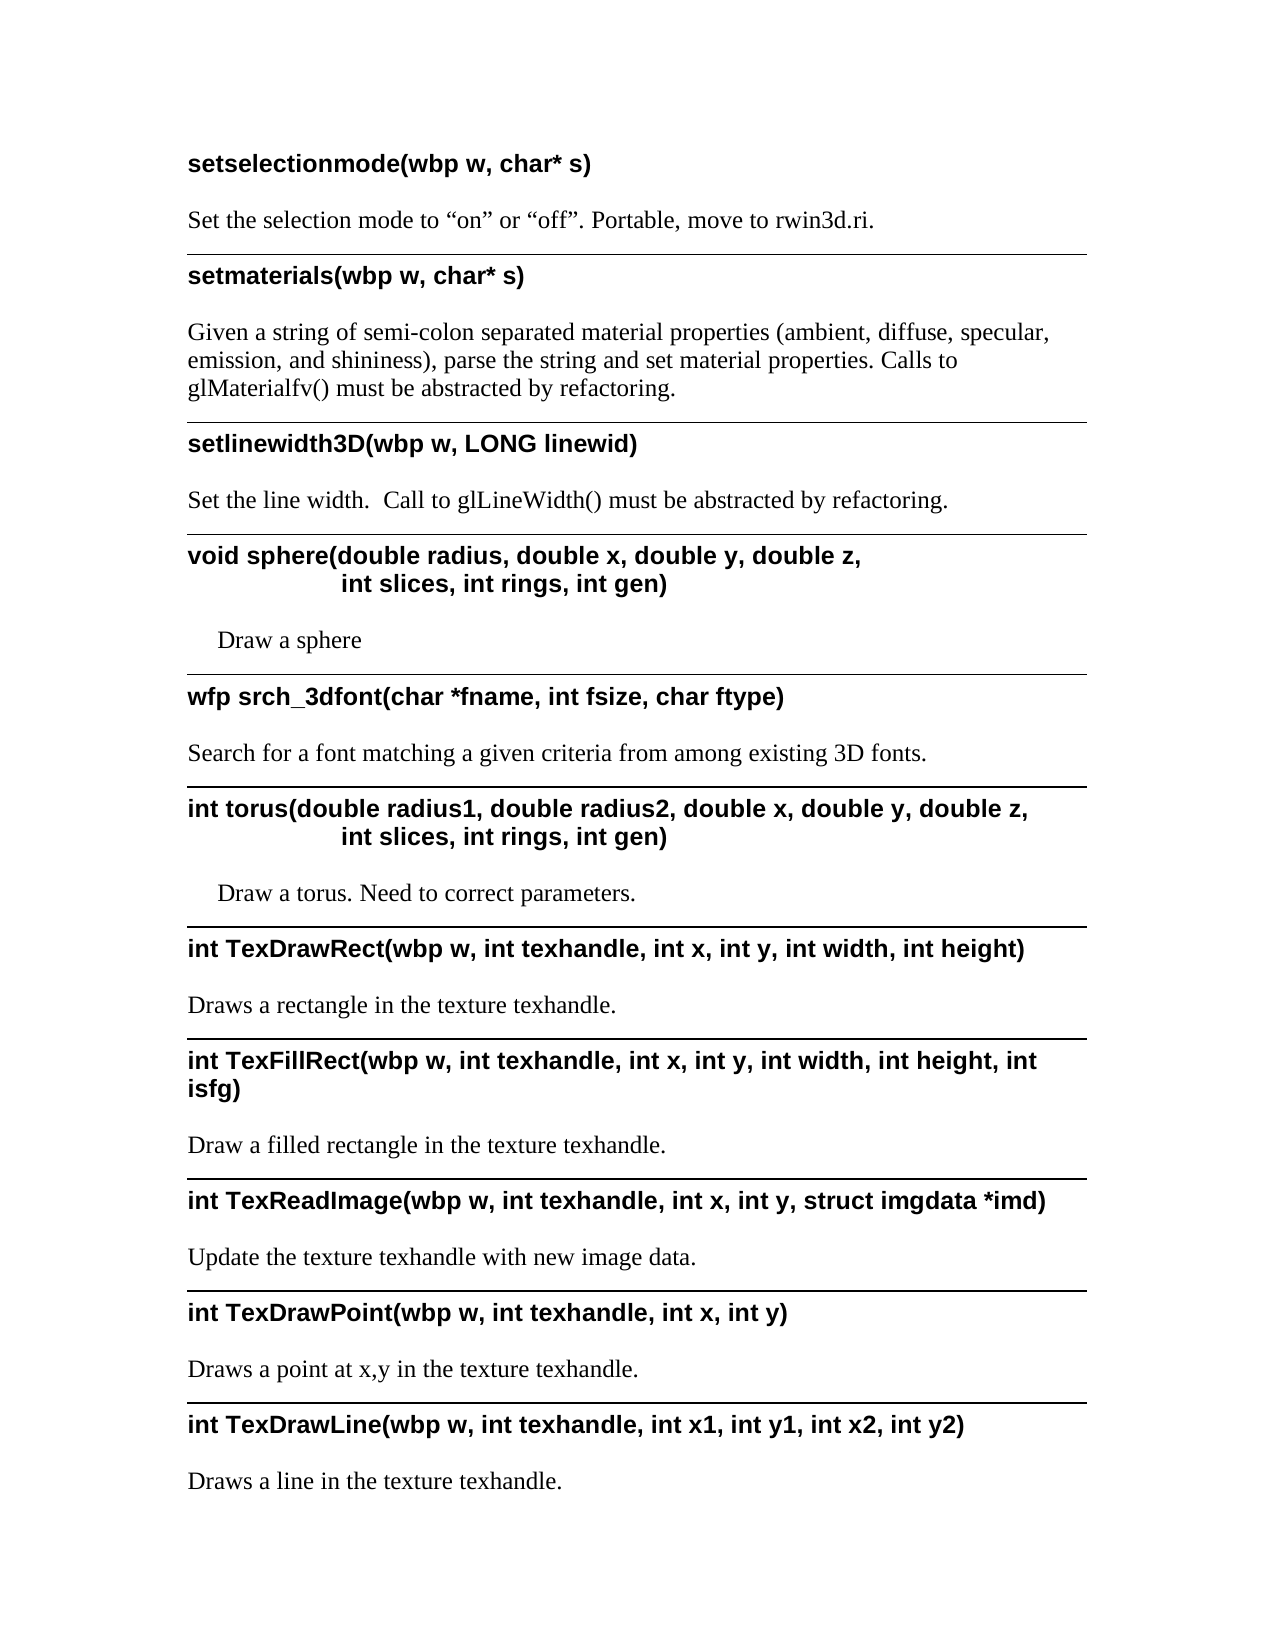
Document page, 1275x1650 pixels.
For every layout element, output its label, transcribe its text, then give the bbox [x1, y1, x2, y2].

text Set the line width. Call to glLineWidth() must be abstracted by refactoring. [187, 486, 1087, 514]
text Draws a rectangle in the texture texhandle. [187, 991, 1087, 1019]
text int TexReadImage(wbp w, int texhandle, int x, int y, struct imgdata *imd) [187, 1187, 1087, 1215]
text int TexDrawRect(wbp w, int texhandle, int x, int y, int width, int height) [187, 934, 1087, 963]
text Search for a font matching a given criteria from among existing 3D fonts. [187, 738, 1087, 766]
text setmaterials(wbp w, char* s) [187, 262, 1087, 290]
text Update the texture texhandle with new image data. [187, 1243, 1087, 1271]
text Set the selection mode to “on” or “off”. Portable, move to rwin3d.ri. [187, 206, 1087, 234]
text void sphere(double radius, double x, double y, double z, int slices, int rings, int gen) [187, 542, 1087, 598]
text int TexDrawPoint(wbp w, int texhandle, int x, int y) [187, 1299, 1087, 1327]
text Draw a torus. Need to correct parameters. [187, 878, 1087, 907]
text int torus(double radius1, double radius2, double x, double y, double z, int slices, int rings, int gen) [187, 794, 1087, 851]
text int TexFillRect(wbp w, int texhandle, int x, int y, int width, int height, int isfg) [187, 1047, 1087, 1103]
text Draws a line in the texture texhandle. [187, 1467, 1087, 1495]
text wfp srch_3dfont(char *fname, int fsize, char ftype) [187, 682, 1087, 710]
text Draw a filled rectangle in the texture texhandle. [187, 1131, 1087, 1159]
text int TexDrawLine(wbp w, int texhandle, int x1, int y1, int x2, int y2) [187, 1411, 1087, 1439]
text Draw a sphere [187, 626, 1087, 654]
text Given a string of semi-colon separated material properties (ambient, diffuse, specular, emission, and shininess), parse the string and set material properties. Calls to glMaterialfv() must be abstracted by refactoring. [187, 318, 1087, 402]
text Draws a point at x,y in the texture texhandle. [187, 1355, 1087, 1383]
text setlinewidth3D(wbp w, LONG linewid) [187, 430, 1087, 458]
text setselectionmode(wbp w, char* s) [187, 150, 1087, 178]
